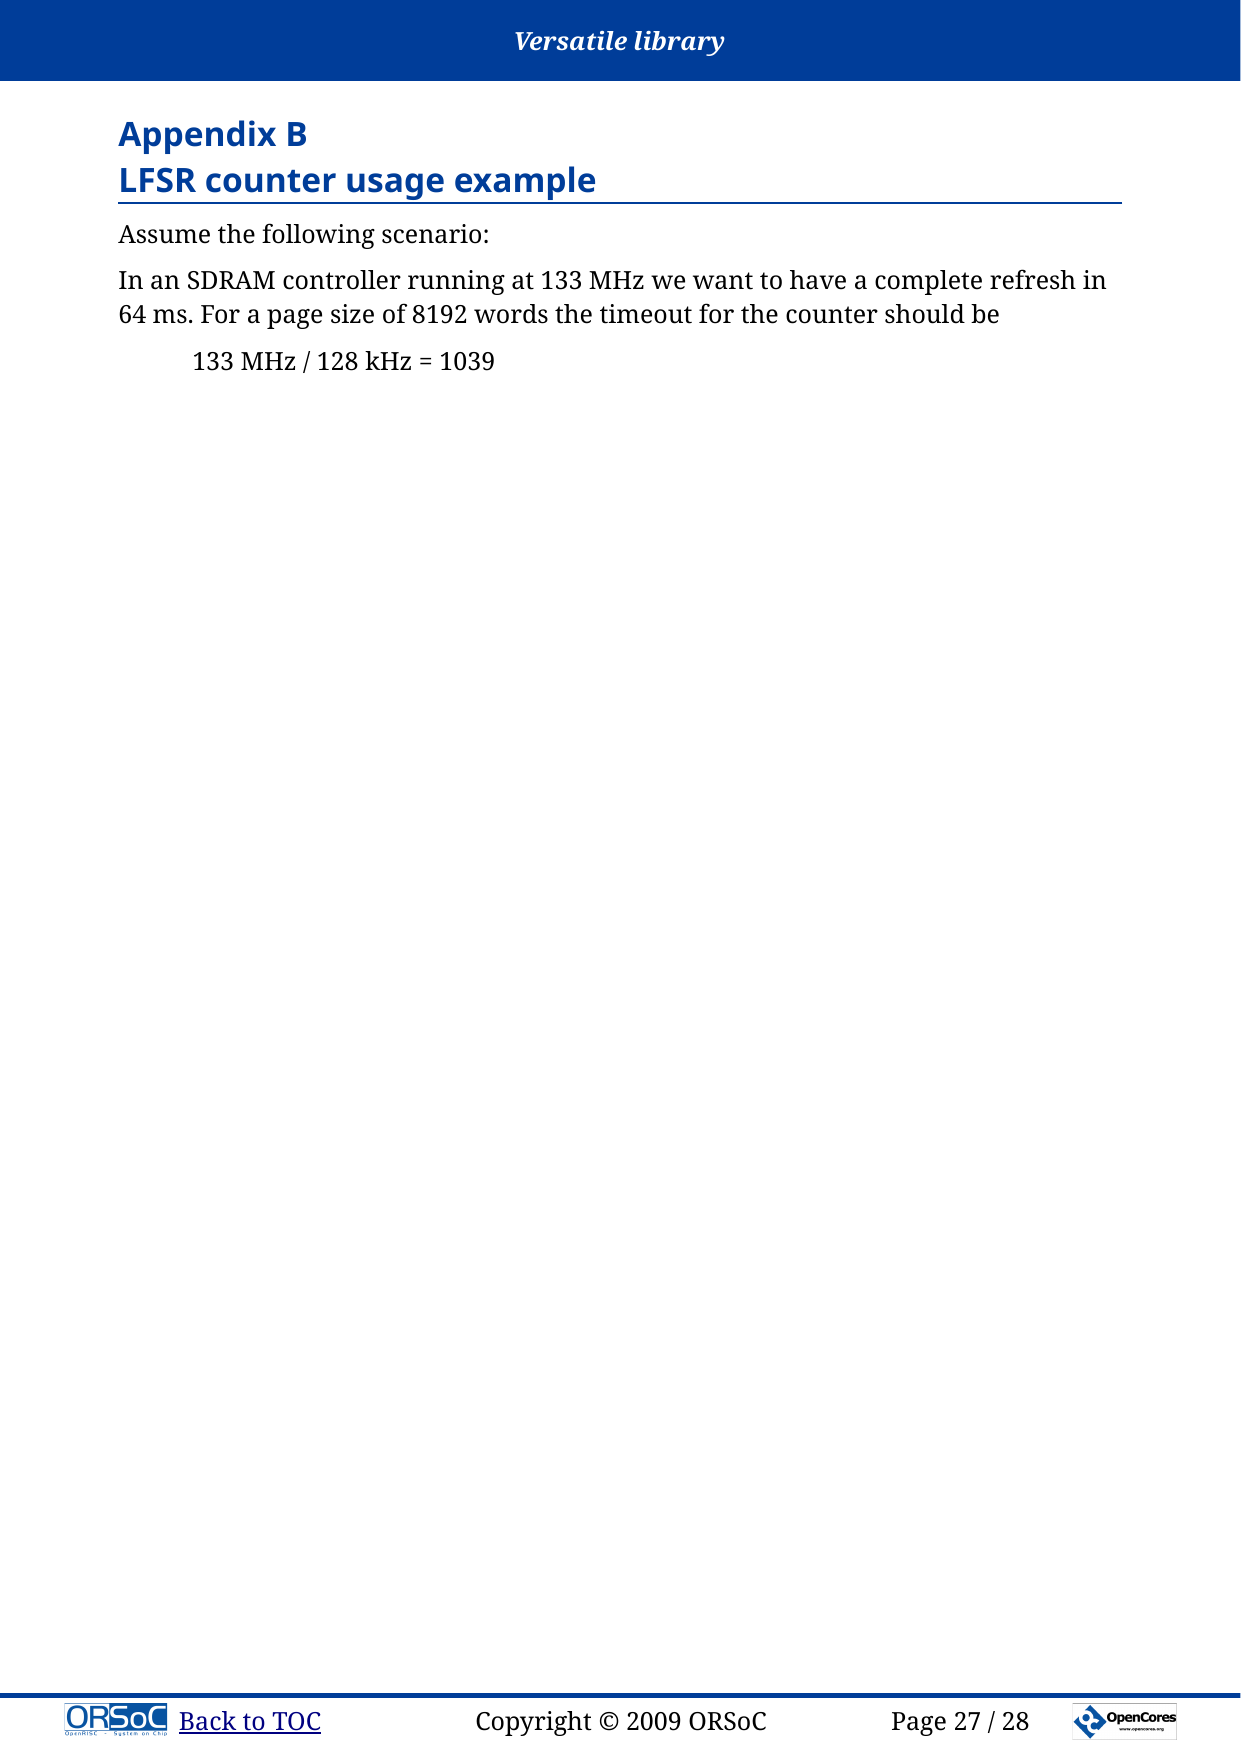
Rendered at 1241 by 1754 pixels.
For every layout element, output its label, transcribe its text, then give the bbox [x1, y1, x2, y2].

text In an SDRAM controller running at 133 MHz we want to have a complete refresh in 64 ms. For a page size of 8192 words the timeout for the counter should be [118, 263, 1122, 331]
picture [1072, 1703, 1177, 1740]
subtitle Appendix B LFSR counter usage example [118, 111, 1122, 202]
picture [64, 1703, 168, 1736]
text 133 MHz / 128 kHz = 1039 [118, 344, 1122, 378]
text Assume the following scenario: [118, 216, 1122, 251]
